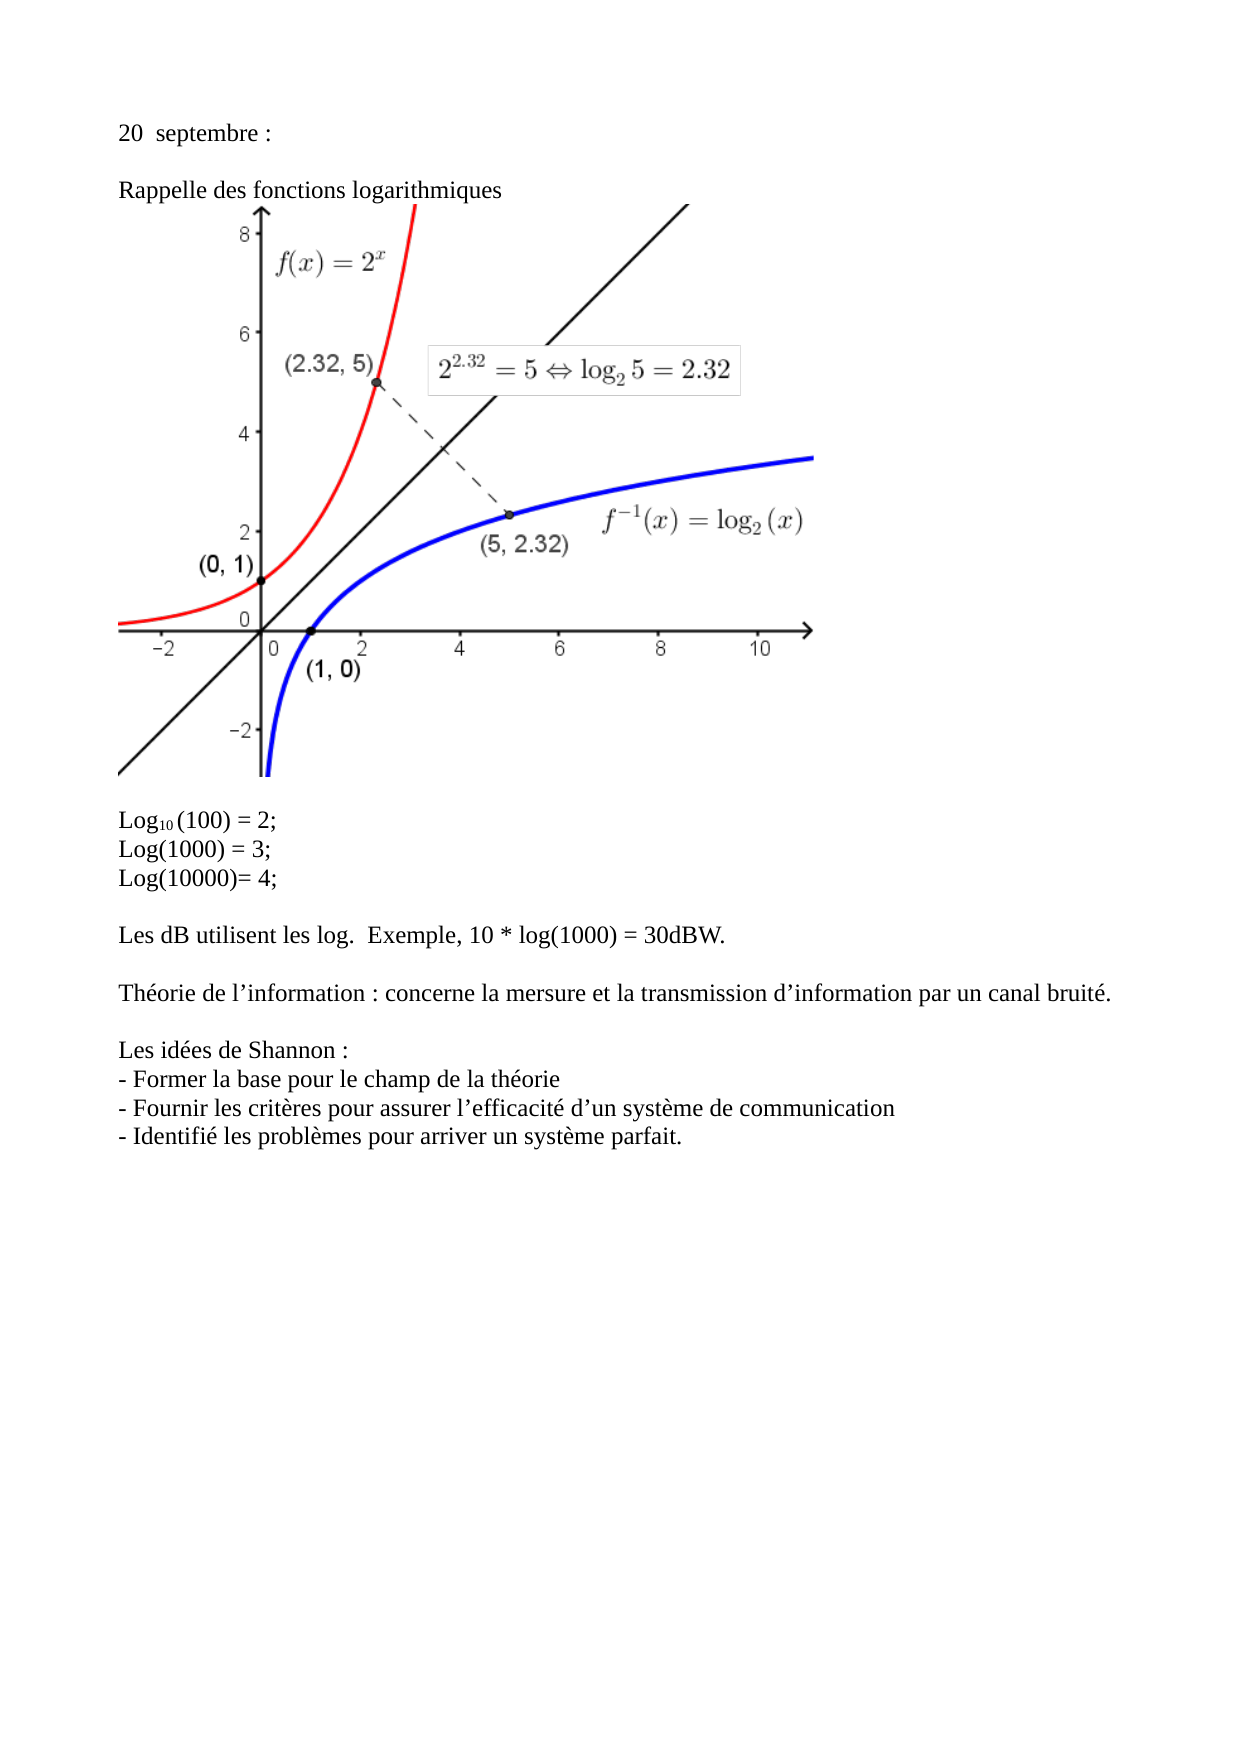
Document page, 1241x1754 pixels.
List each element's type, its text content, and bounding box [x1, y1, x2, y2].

text 20 septembre : [118, 118, 1122, 147]
text - Identifié les problèmes pour arriver un système parfait. [118, 1121, 1122, 1150]
text - Fournir les critères pour assurer l’efficacité d’un système de communication [118, 1093, 1122, 1121]
text Théorie de l’information : concerne la mersure et la transmission d’information par un canal bruité. [118, 978, 1122, 1006]
text Rappelle des fonctions logarithmiques [118, 176, 1122, 204]
picture [118, 204, 814, 777]
text Les dB utilisent les log. Exemple, 10 * log(1000) = 30dBW. [118, 920, 1122, 949]
text Les idées de Shannon : [118, 1035, 1122, 1064]
text - Former la base pour le champ de la théorie [118, 1064, 1122, 1093]
text Log(1000) = 3; [118, 834, 1122, 863]
text Log(10000)= 4; [118, 863, 1122, 891]
text Log10 (100) = 2; [118, 805, 1122, 834]
